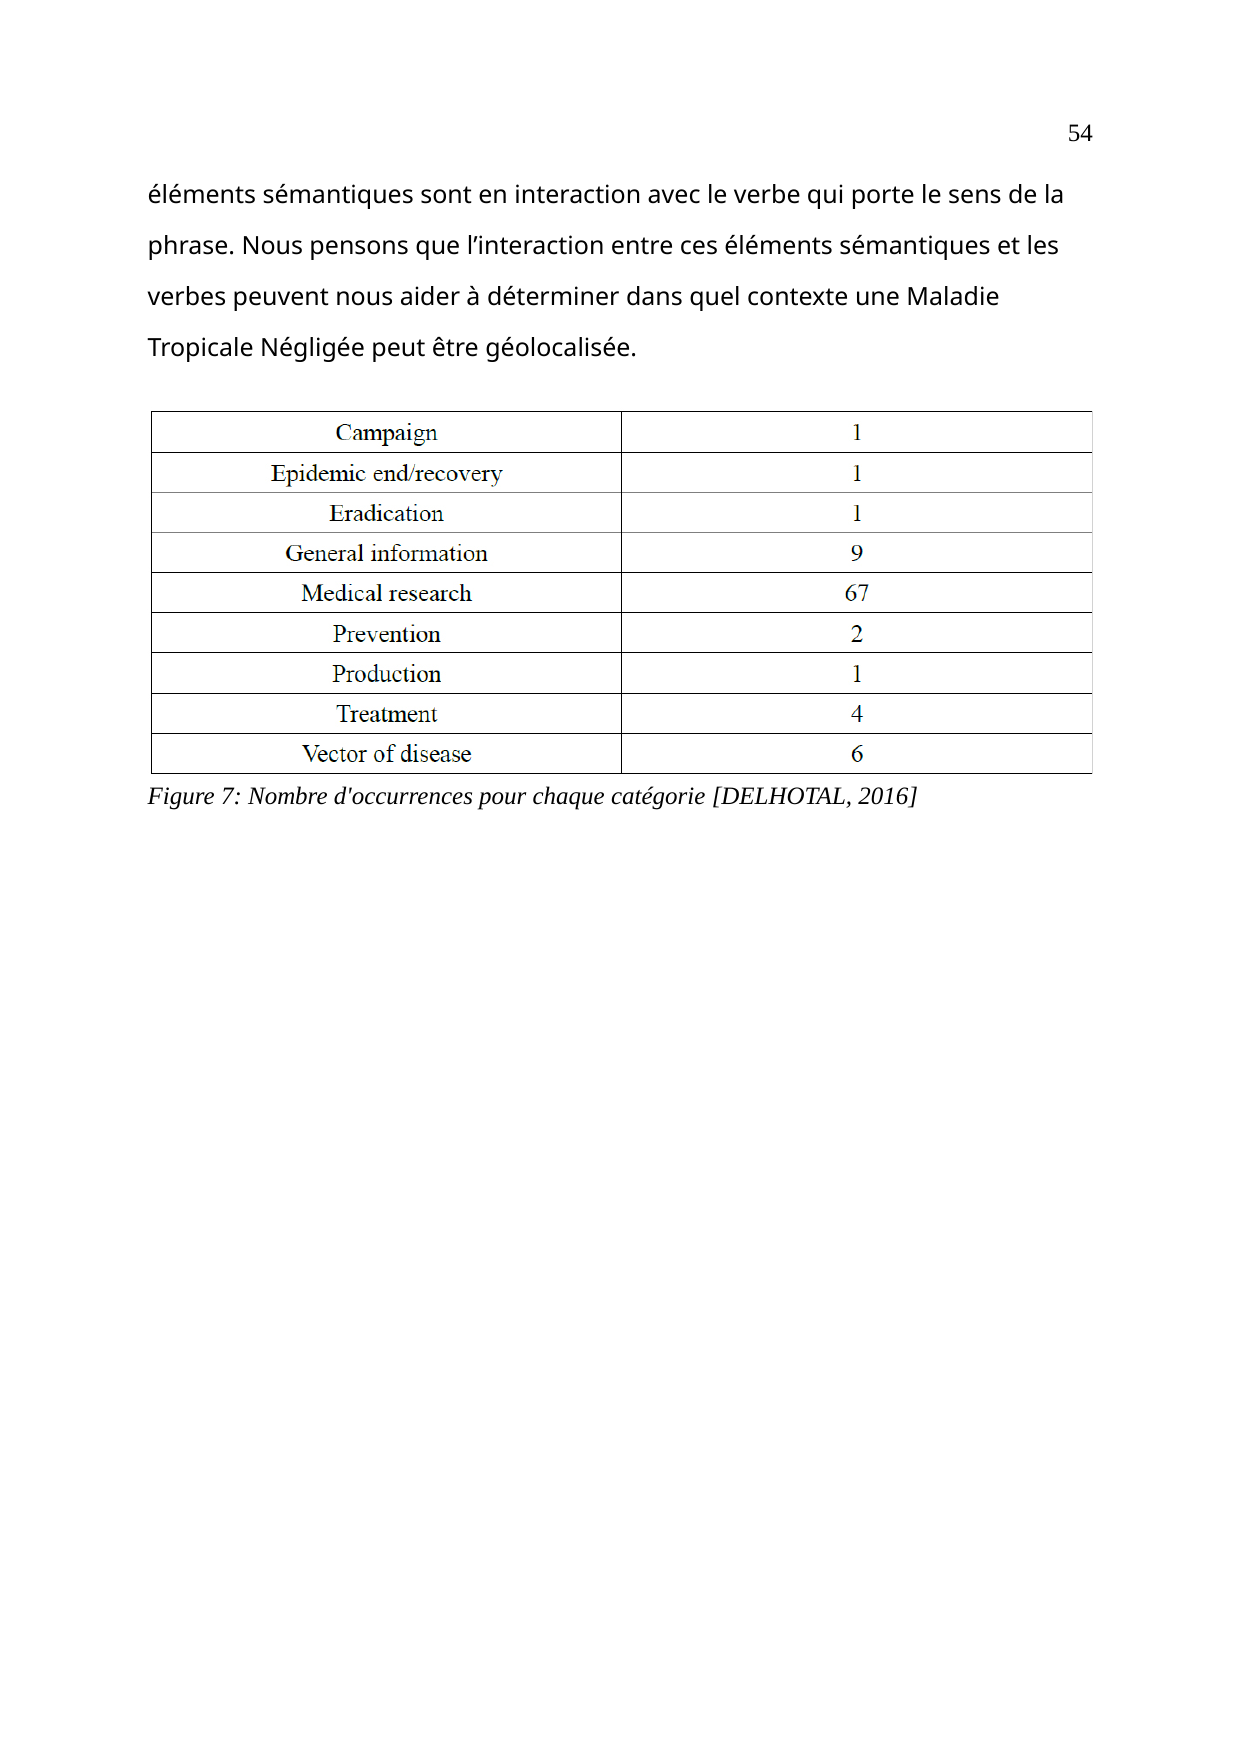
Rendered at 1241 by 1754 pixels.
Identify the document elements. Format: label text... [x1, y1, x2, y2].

text éléments sémantiques sont en interaction avec le verbe qui porte le sens de la phrase. Nous pensons que l’interaction entre ces éléments sémantiques et les verbes peuvent nous aider à déterminer dans quel contexte une Maladie Tropicale Négligée peut être géolocalisée. [147, 176, 1092, 363]
text Figure 7: Nombre d'occurrences pour chaque catégorie [DELHOTAL, 2016] [147, 776, 1092, 810]
picture [147, 407, 1093, 776]
